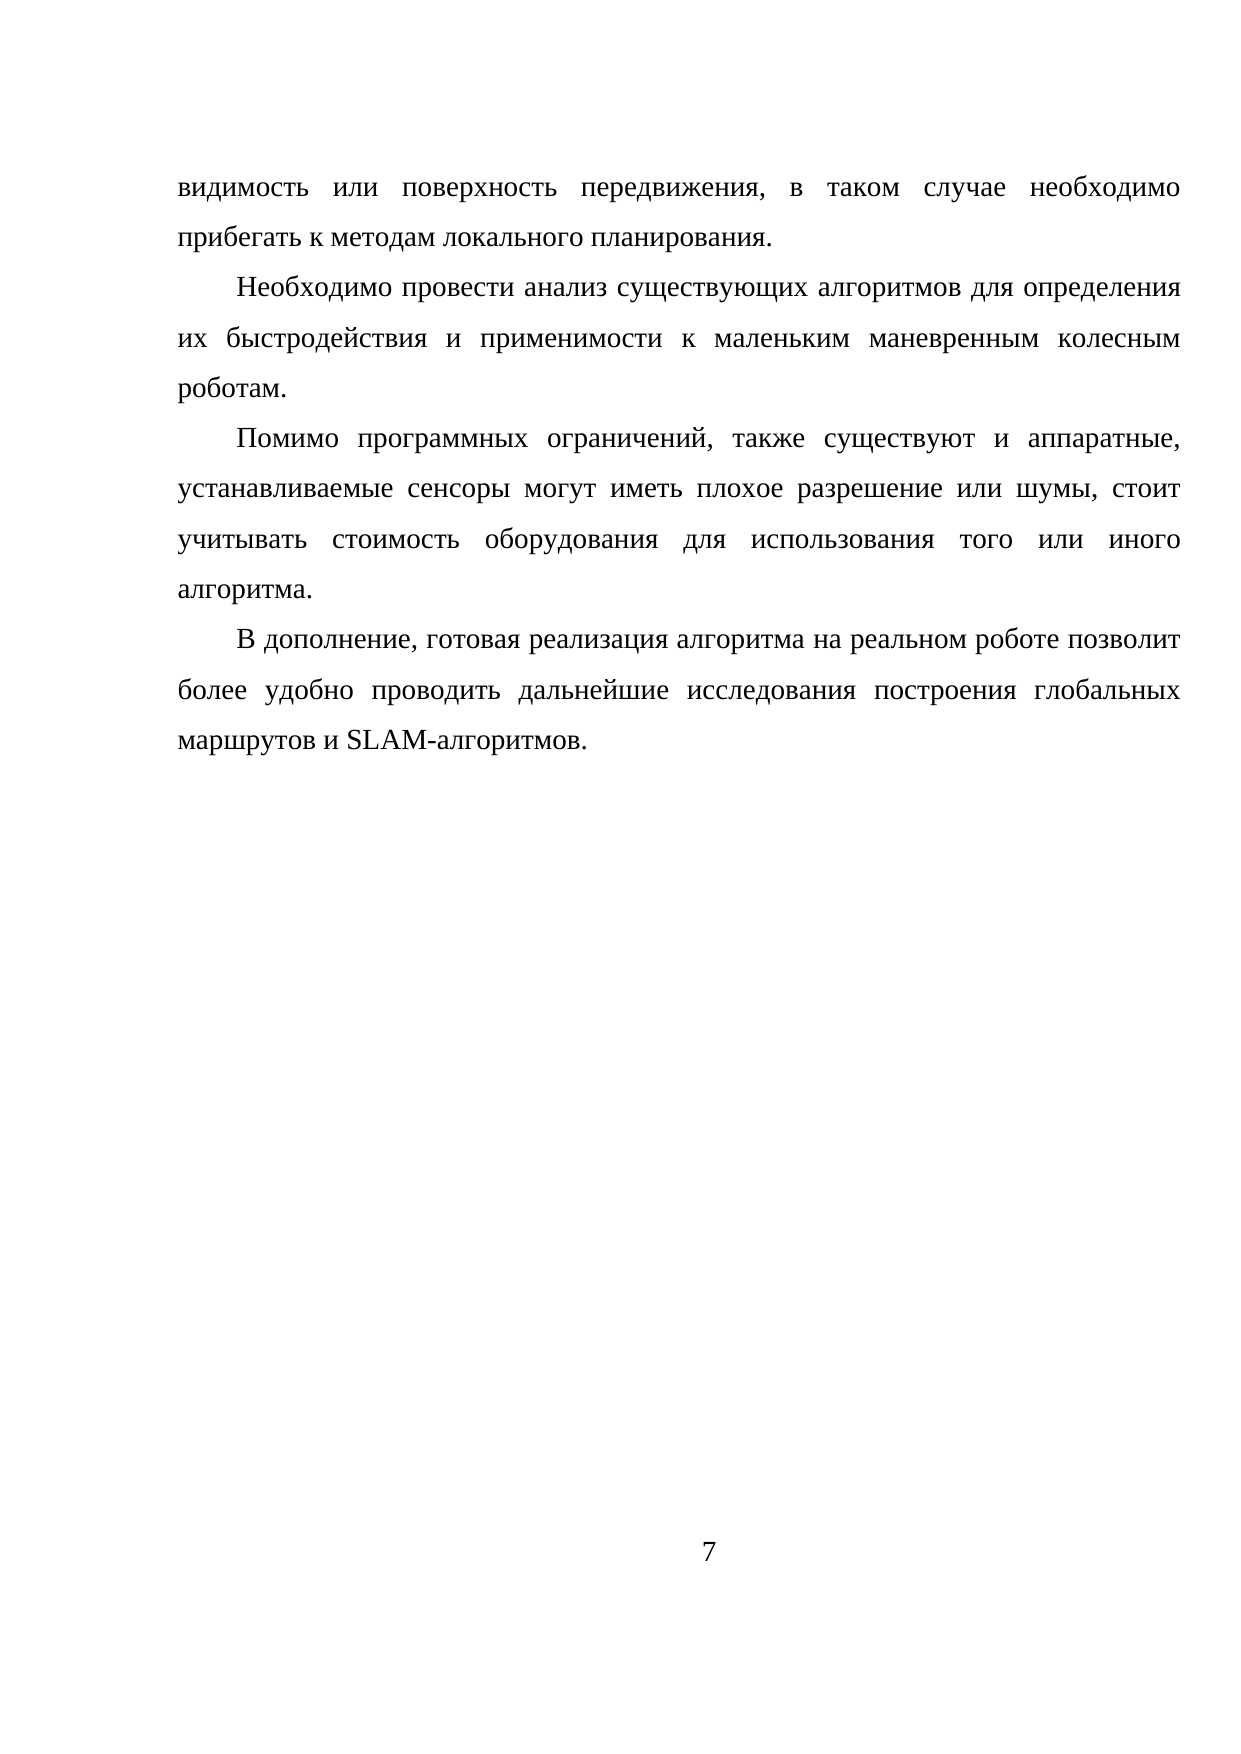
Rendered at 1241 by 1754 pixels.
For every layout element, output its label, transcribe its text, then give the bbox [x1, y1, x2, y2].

text Необходимо провести анализ существующих алгоритмов для определения их быстродействия и применимости к маленьким маневренным колесным роботам. [177, 269, 1181, 403]
text видимость или поверхность передвижения, в таком случае необходимо прибегать к методам локального планирования. [177, 169, 1181, 253]
text Помимо программных ограничений, также существуют и аппаратные, устанавливаемые сенсоры могут иметь плохое разрешение или шумы, стоит учитывать стоимость оборудования для использования того или иного алгоритма. [177, 420, 1181, 605]
text В дополнение, готовая реализация алгоритма на реальном роботе позволит более удобно проводить дальнейшие исследования построения глобальных маршрутов и SLAM-алгоритмов. [177, 622, 1181, 756]
